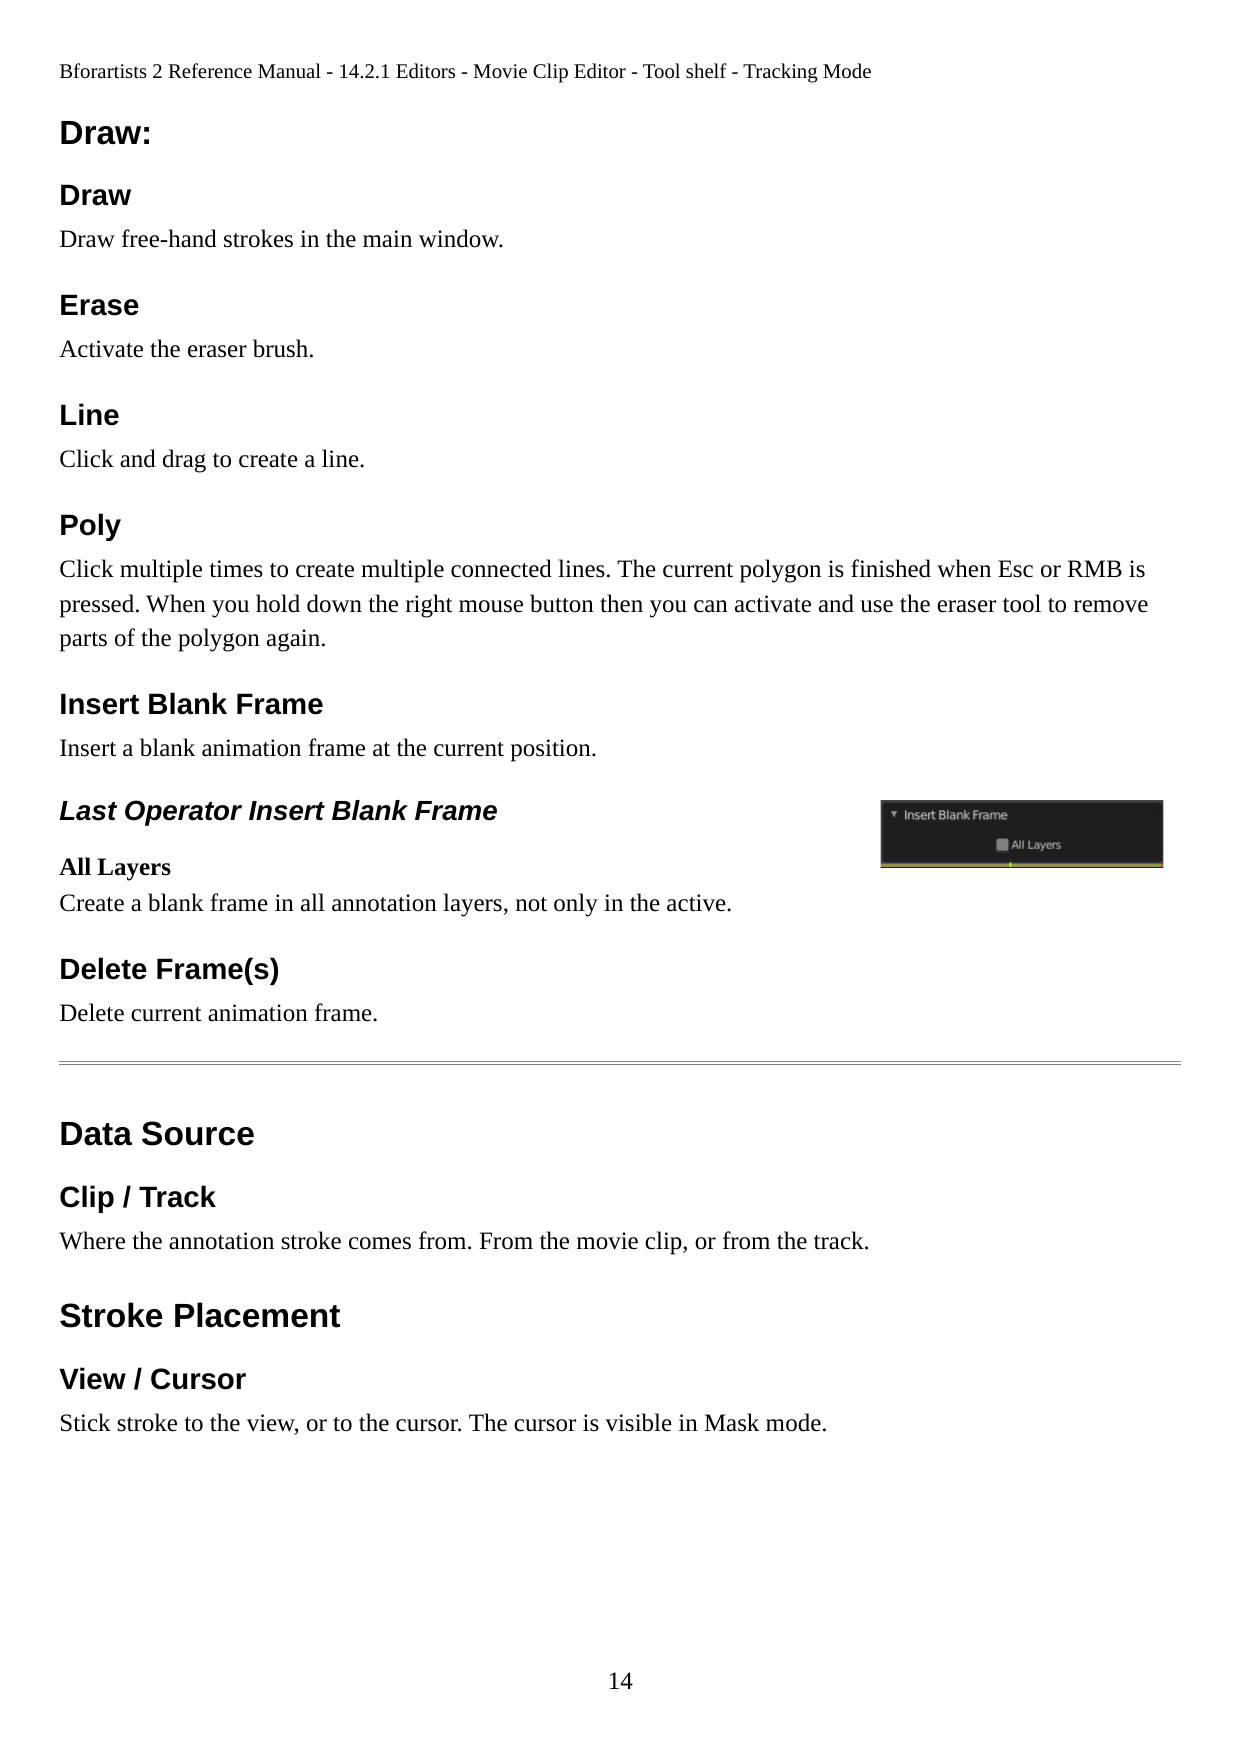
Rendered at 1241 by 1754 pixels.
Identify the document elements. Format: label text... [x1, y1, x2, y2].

text Where the annotation stroke comes from. From the movie clip, or from the track. [59, 1226, 1181, 1255]
subtitle Stroke Placement [59, 1296, 1181, 1334]
text Delete current animation frame. [59, 998, 1181, 1027]
text Click multiple times to create multiple connected lines. The current polygon is finished when Esc or RMB is pressed. When you hold down the right mouse button then you can activate and use the eraser tool to remove parts of the polygon again. [59, 554, 1181, 652]
text Stick stroke to the view, or to the cursor. The cursor is visible in Mask mode. [59, 1408, 1181, 1437]
subtitle Data Source [59, 1114, 1181, 1153]
subtitle Insert Blank Frame [59, 687, 1181, 721]
subtitle Clip / Track [59, 1180, 1181, 1213]
subtitle Last Operator Insert Blank Frame [59, 795, 1181, 827]
text Activate the eraser brush. [59, 334, 1181, 363]
subtitle Line [59, 398, 1181, 432]
subtitle Draw [59, 178, 1181, 212]
text Draw free-hand strokes in the main window. [59, 224, 1181, 253]
text Click and drag to create a line. [59, 444, 1181, 473]
subtitle Delete Frame(s) [59, 952, 1181, 986]
subtitle Draw: [59, 113, 1181, 151]
picture [880, 800, 1164, 868]
subtitle Poly [59, 508, 1181, 542]
text Create a blank frame in all annotation layers, not only in the active. [59, 888, 1181, 917]
subtitle All Layers [59, 852, 1181, 880]
subtitle View / Cursor [59, 1362, 1181, 1395]
subtitle Erase [59, 288, 1181, 322]
text Insert a blank animation frame at the current position. [59, 733, 1181, 762]
